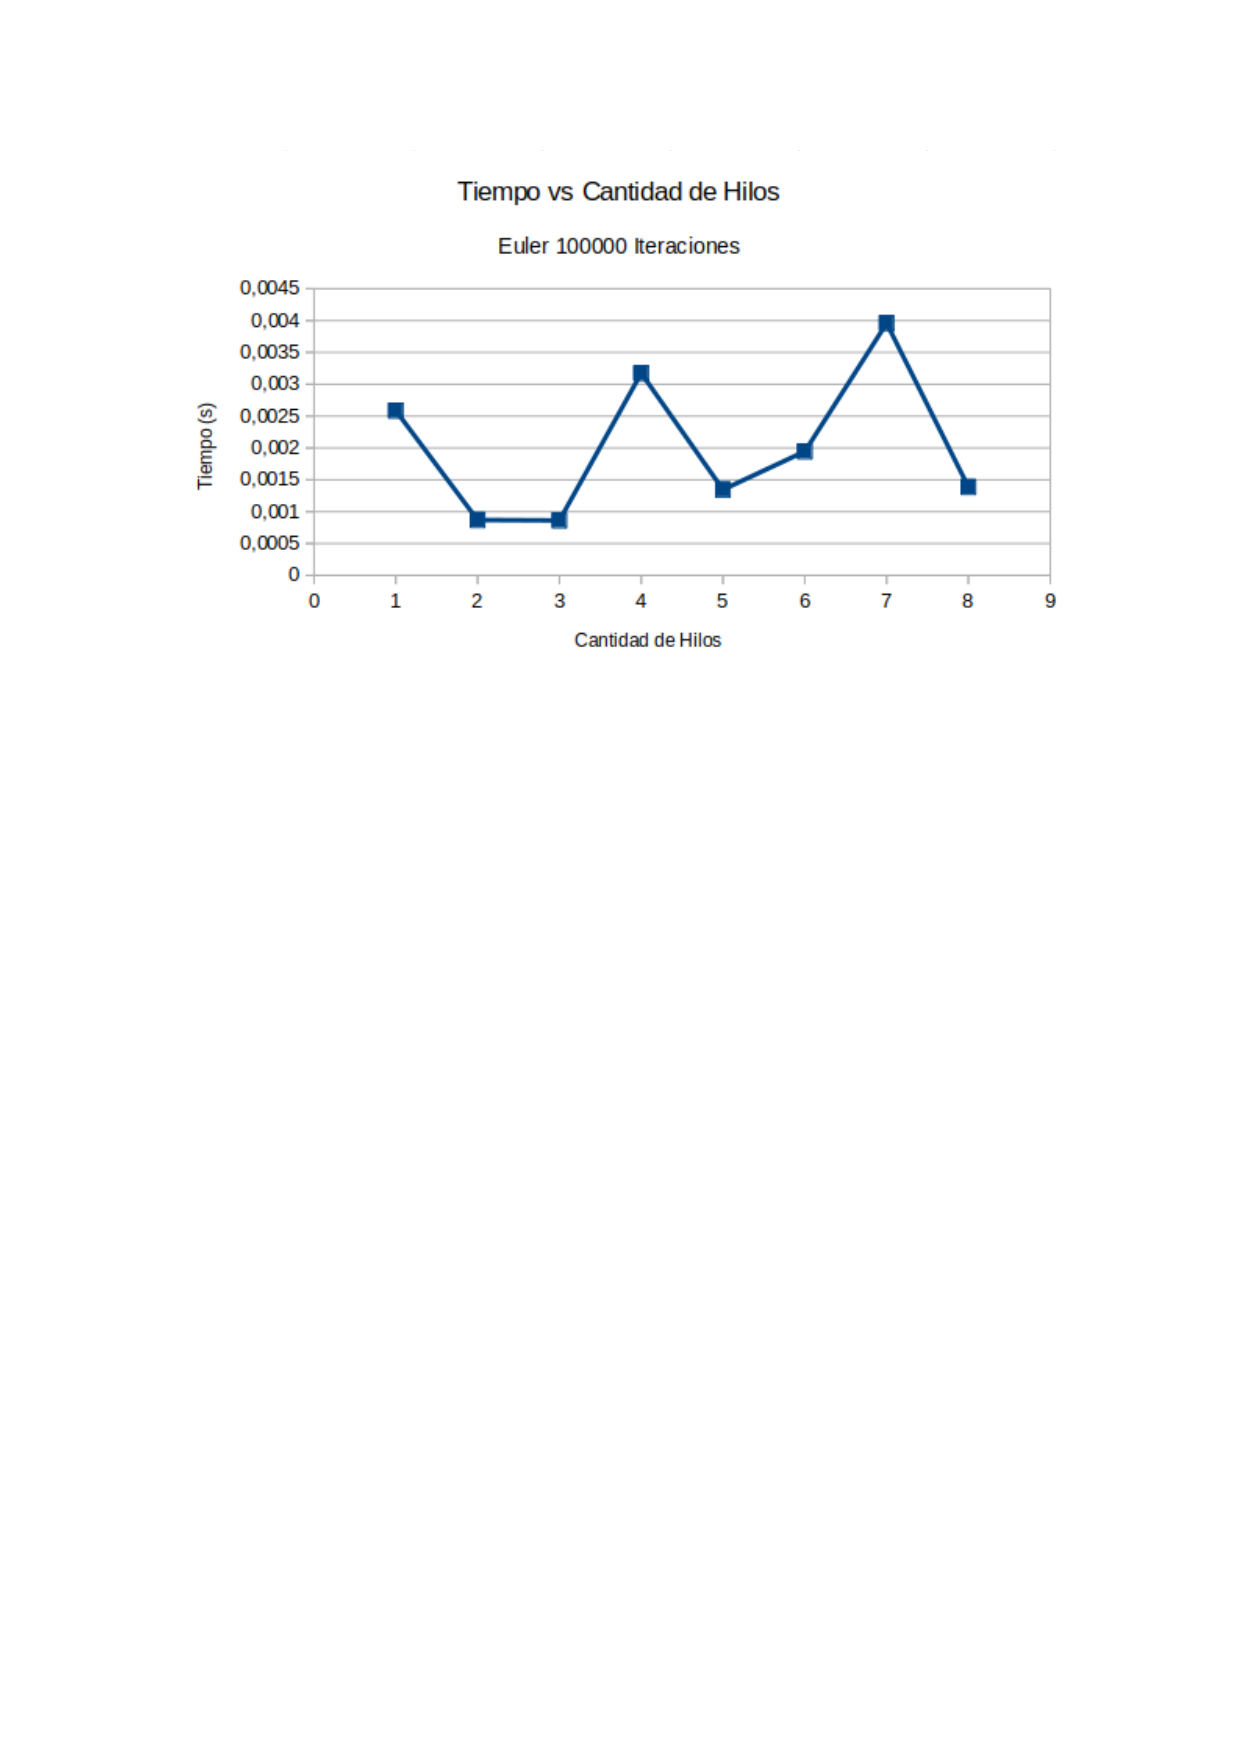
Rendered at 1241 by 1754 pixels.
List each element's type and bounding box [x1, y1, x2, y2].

picture [173, 150, 1067, 669]
